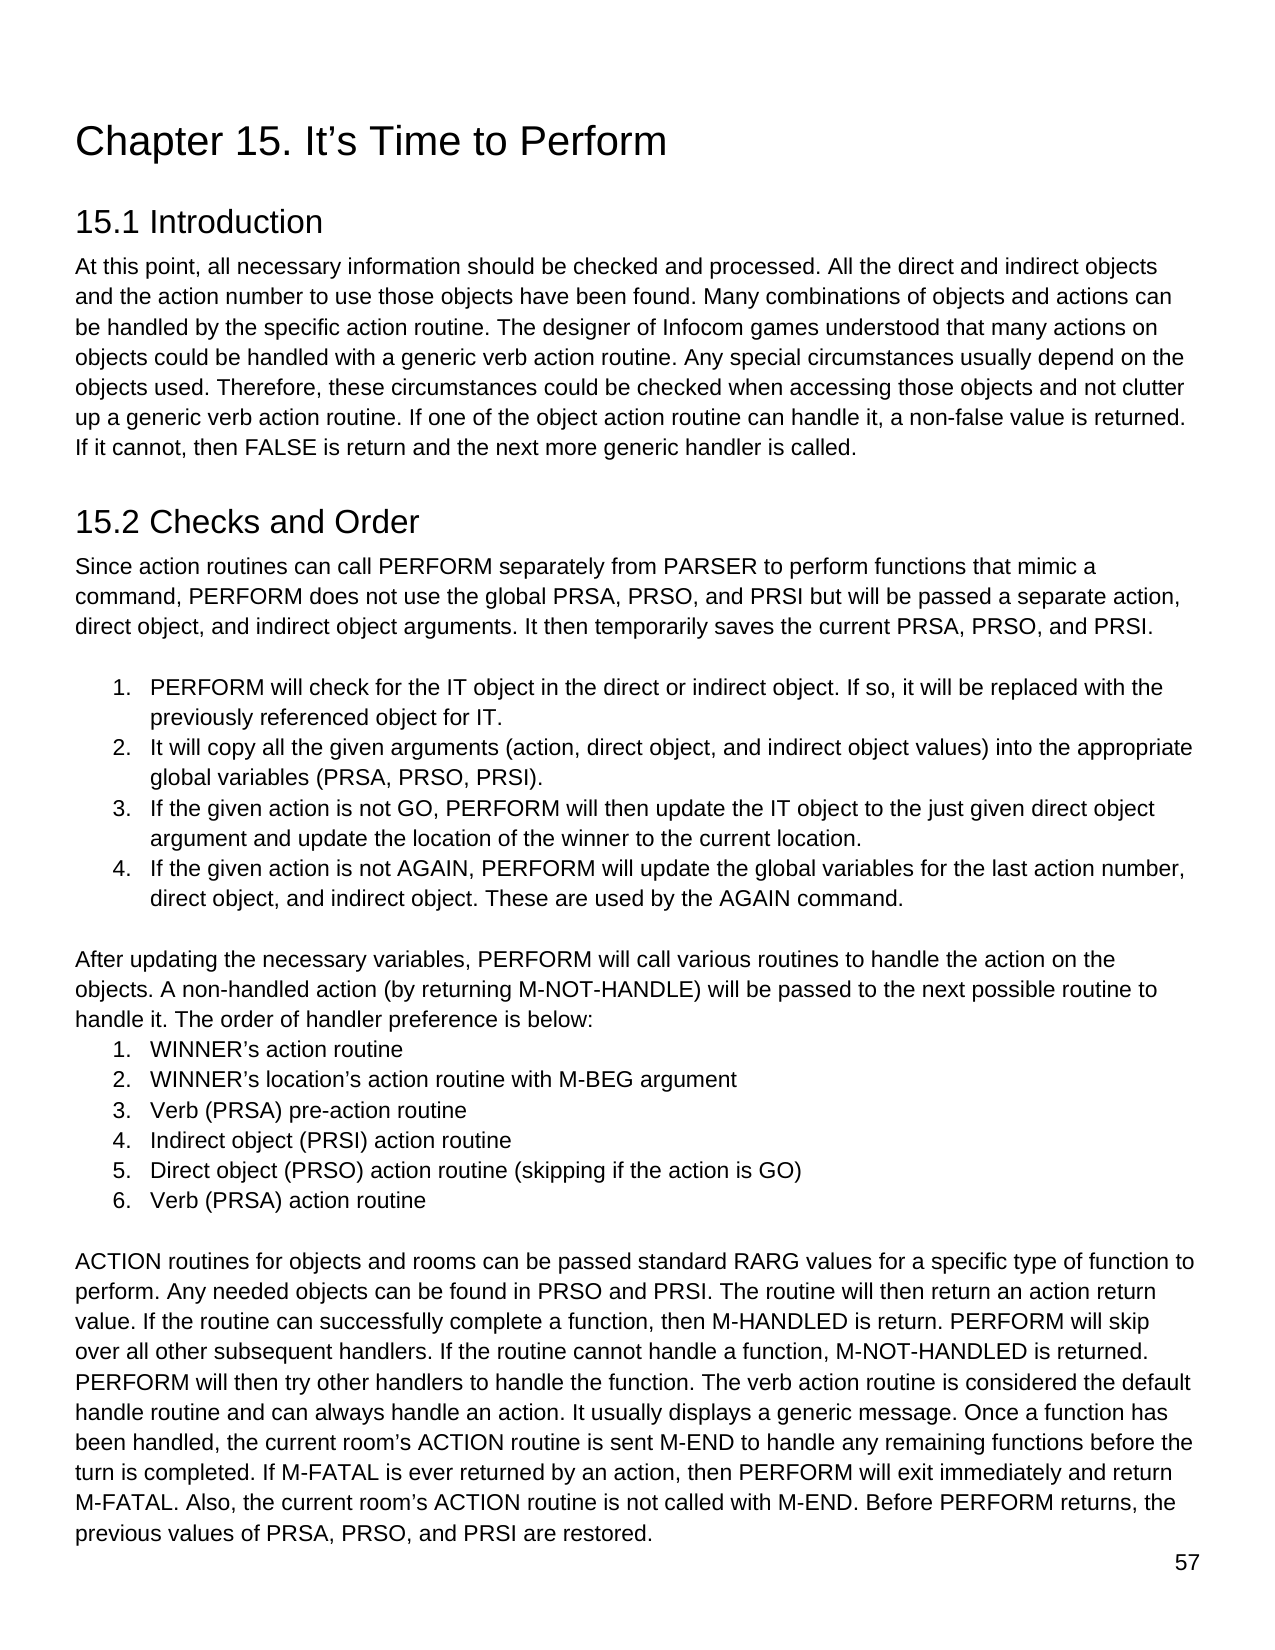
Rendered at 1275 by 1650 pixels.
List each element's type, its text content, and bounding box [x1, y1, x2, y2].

list Verb (PRSA) pre-action routine [112, 1097, 1200, 1123]
list WINNER’s action routine [112, 1036, 1200, 1063]
subtitle 15.2 Checks and Order [75, 502, 1200, 540]
list WINNER’s location’s action routine with M-BEG argument [112, 1066, 1200, 1093]
text Since action routines can call PERFORM separately from PARSER to perform functions that mimic a command, PERFORM does not use the global PRSA, PRSO, and PRSI but will be passed a separate action, direct object, and indirect object arguments. It then temporarily saves the current PRSA, PRSO, and PRSI. [75, 553, 1200, 640]
text After updating the necessary variables, PERFORM will call various routines to handle the action on the objects. A non-handled action (by returning M-NOT-HANDLE) will be passed to the next possible routine to handle it. The order of handler preference is below: [75, 946, 1200, 1032]
text At this point, all necessary information should be checked and processed. All the direct and indirect objects and the action number to use those objects have been found. Many combinations of objects and actions can be handled by the specific action routine. The designer of Infocom games understood that many actions on objects could be handled with a generic verb action routine. Any special circumstances usually depend on the objects used. Therefore, these circumstances could be checked when accessing those objects and not clutter up a generic verb action routine. If one of the object action routine can handle it, a non-false value is returned. If it cannot, then FALSE is return and the next more generic handler is called. [75, 253, 1200, 461]
list Indirect object (PRSI) action routine [112, 1127, 1200, 1153]
text ACTION routines for objects and rooms can be passed standard RARG values for a specific type of function to perform. Any needed objects can be found in PRSO and PRSI. The routine will then return an action return value. If the routine can successfully complete a function, then M-HANDLED is return. PERFORM will skip over all other subsequent handlers. If the routine cannot handle a function, M-NOT-HANDLED is returned. PERFORM will then try other handlers to handle the function. The verb action routine is considered the default handle routine and can always handle an action. It usually displays a generic message. Once a function has been handled, the current room’s ACTION routine is sent M-END to handle any remaining functions before the turn is completed. If M-FATAL is ever returned by an action, then PERFORM will exit immediately and return M-FATAL. Also, the current room’s ACTION routine is not called with M-END. Before PERFORM returns, the previous values of PRSA, PRSO, and PRSI are restored. [75, 1248, 1200, 1546]
subtitle Chapter 15. It’s Time to Perform [75, 117, 1200, 164]
list If the given action is not AGAIN, PERFORM will update the global variables for the last action number, direct object, and indirect object. These are used by the AGAIN command. [112, 855, 1200, 912]
list It will copy all the given arguments (action, direct object, and indirect object values) into the appropriate global variables (PRSA, PRSO, PRSI). [112, 734, 1200, 791]
list Direct object (PRSO) action routine (skipping if the action is GO) [112, 1157, 1200, 1183]
list If the given action is not GO, PERFORM will then update the IT object to the just given direct object argument and update the location of the winner to the current location. [112, 794, 1200, 851]
list Verb (PRSA) action routine [112, 1187, 1200, 1214]
subtitle 15.1 Introduction [75, 202, 1200, 241]
list PERFORM will check for the IT object in the direct or indirect object. If so, it will be replaced with the previously referenced object for IT. [112, 674, 1200, 730]
